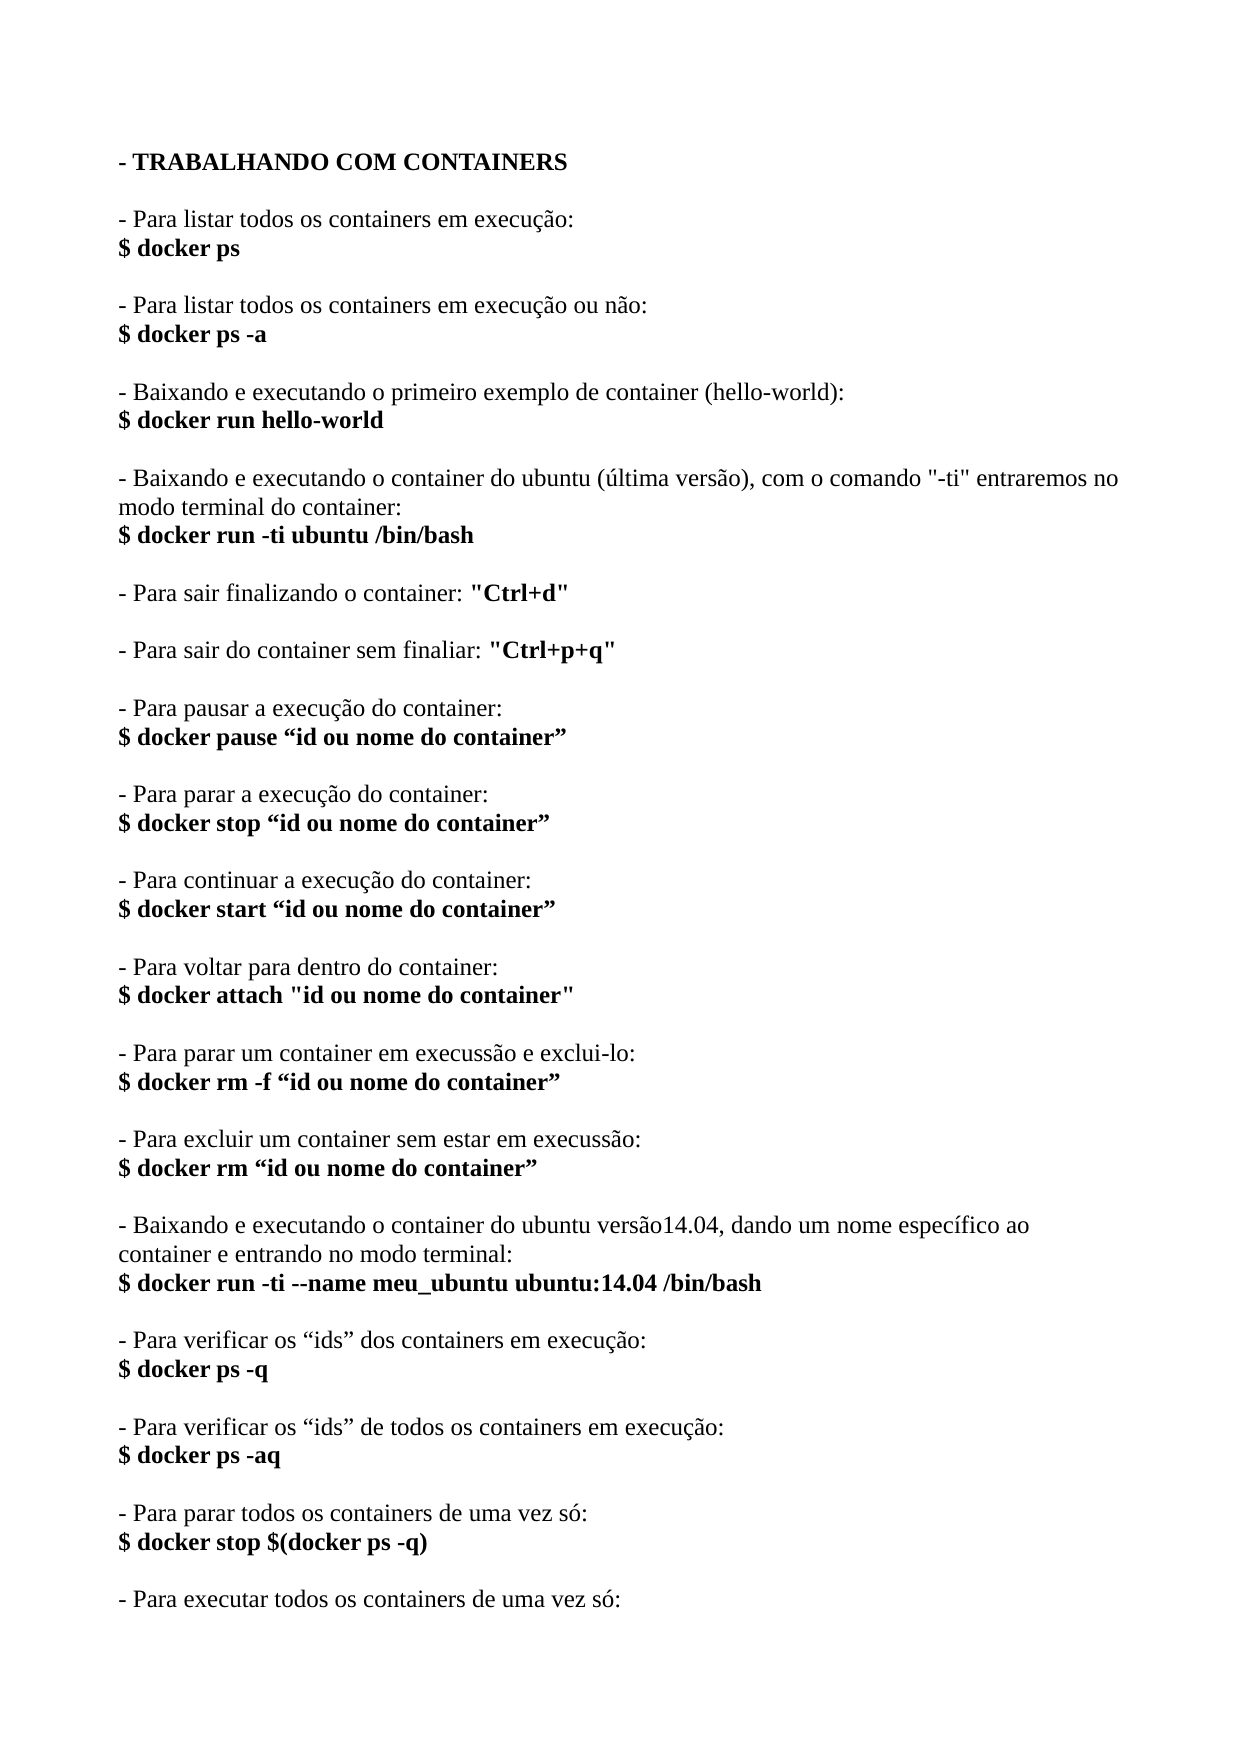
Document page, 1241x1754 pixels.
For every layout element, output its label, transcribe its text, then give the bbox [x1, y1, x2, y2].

text - Para verificar os “ids” dos containers em execução: [118, 1326, 1122, 1354]
text - Baixando e executando o container do ubuntu versão14.04, dando um nome específico ao container e entrando no modo terminal: [118, 1211, 1122, 1268]
text $ docker stop $(docker ps -q) [118, 1527, 1122, 1556]
text - Para excluir um container sem estar em execussão: [118, 1124, 1122, 1153]
text $ docker rm “id ou nome do container” [118, 1153, 1122, 1182]
text - Para sair finalizando o container: "Ctrl+d" [118, 578, 1122, 607]
text - Para continuar a execução do container: [118, 866, 1122, 894]
text - Baixando e executando o container do ubuntu (última versão), com o comando "-ti" entraremos no modo terminal do container: [118, 463, 1122, 521]
text $ docker start “id ou nome do container” [118, 894, 1122, 923]
text $ docker stop “id ou nome do container” [118, 808, 1122, 837]
text - Para sair do container sem finaliar: "Ctrl+p+q" [118, 636, 1122, 664]
text $ docker run -ti --name meu_ubuntu ubuntu:14.04 /bin/bash [118, 1268, 1122, 1297]
text - Para listar todos os containers em execução: [118, 204, 1122, 233]
text $ docker ps -aq [118, 1441, 1122, 1469]
text $ docker ps [118, 233, 1122, 262]
text - Para parar a execução do container: [118, 779, 1122, 808]
text - Para pausar a execução do container: [118, 693, 1122, 722]
text $ docker ps -a [118, 319, 1122, 348]
text $ docker attach "id ou nome do container" [118, 981, 1122, 1009]
text $ docker run -ti ubuntu /bin/bash [118, 521, 1122, 549]
text $ docker ps -q [118, 1354, 1122, 1383]
text $ docker pause “id ou nome do container” [118, 722, 1122, 751]
text - Para executar todos os containers de uma vez só: [118, 1584, 1122, 1613]
text - Para verificar os “ids” de todos os containers em execução: [118, 1412, 1122, 1441]
text - Para voltar para dentro do container: [118, 952, 1122, 981]
text - TRABALHANDO COM CONTAINERS [118, 147, 1122, 176]
text $ docker rm -f “id ou nome do container” [118, 1067, 1122, 1096]
text - Baixando e executando o primeiro exemplo de container (hello-world): [118, 377, 1122, 406]
text $ docker run hello-world [118, 406, 1122, 434]
text - Para parar todos os containers de uma vez só: [118, 1498, 1122, 1527]
text - Para parar um container em execussão e exclui-lo: [118, 1038, 1122, 1067]
text - Para listar todos os containers em execução ou não: [118, 291, 1122, 319]
